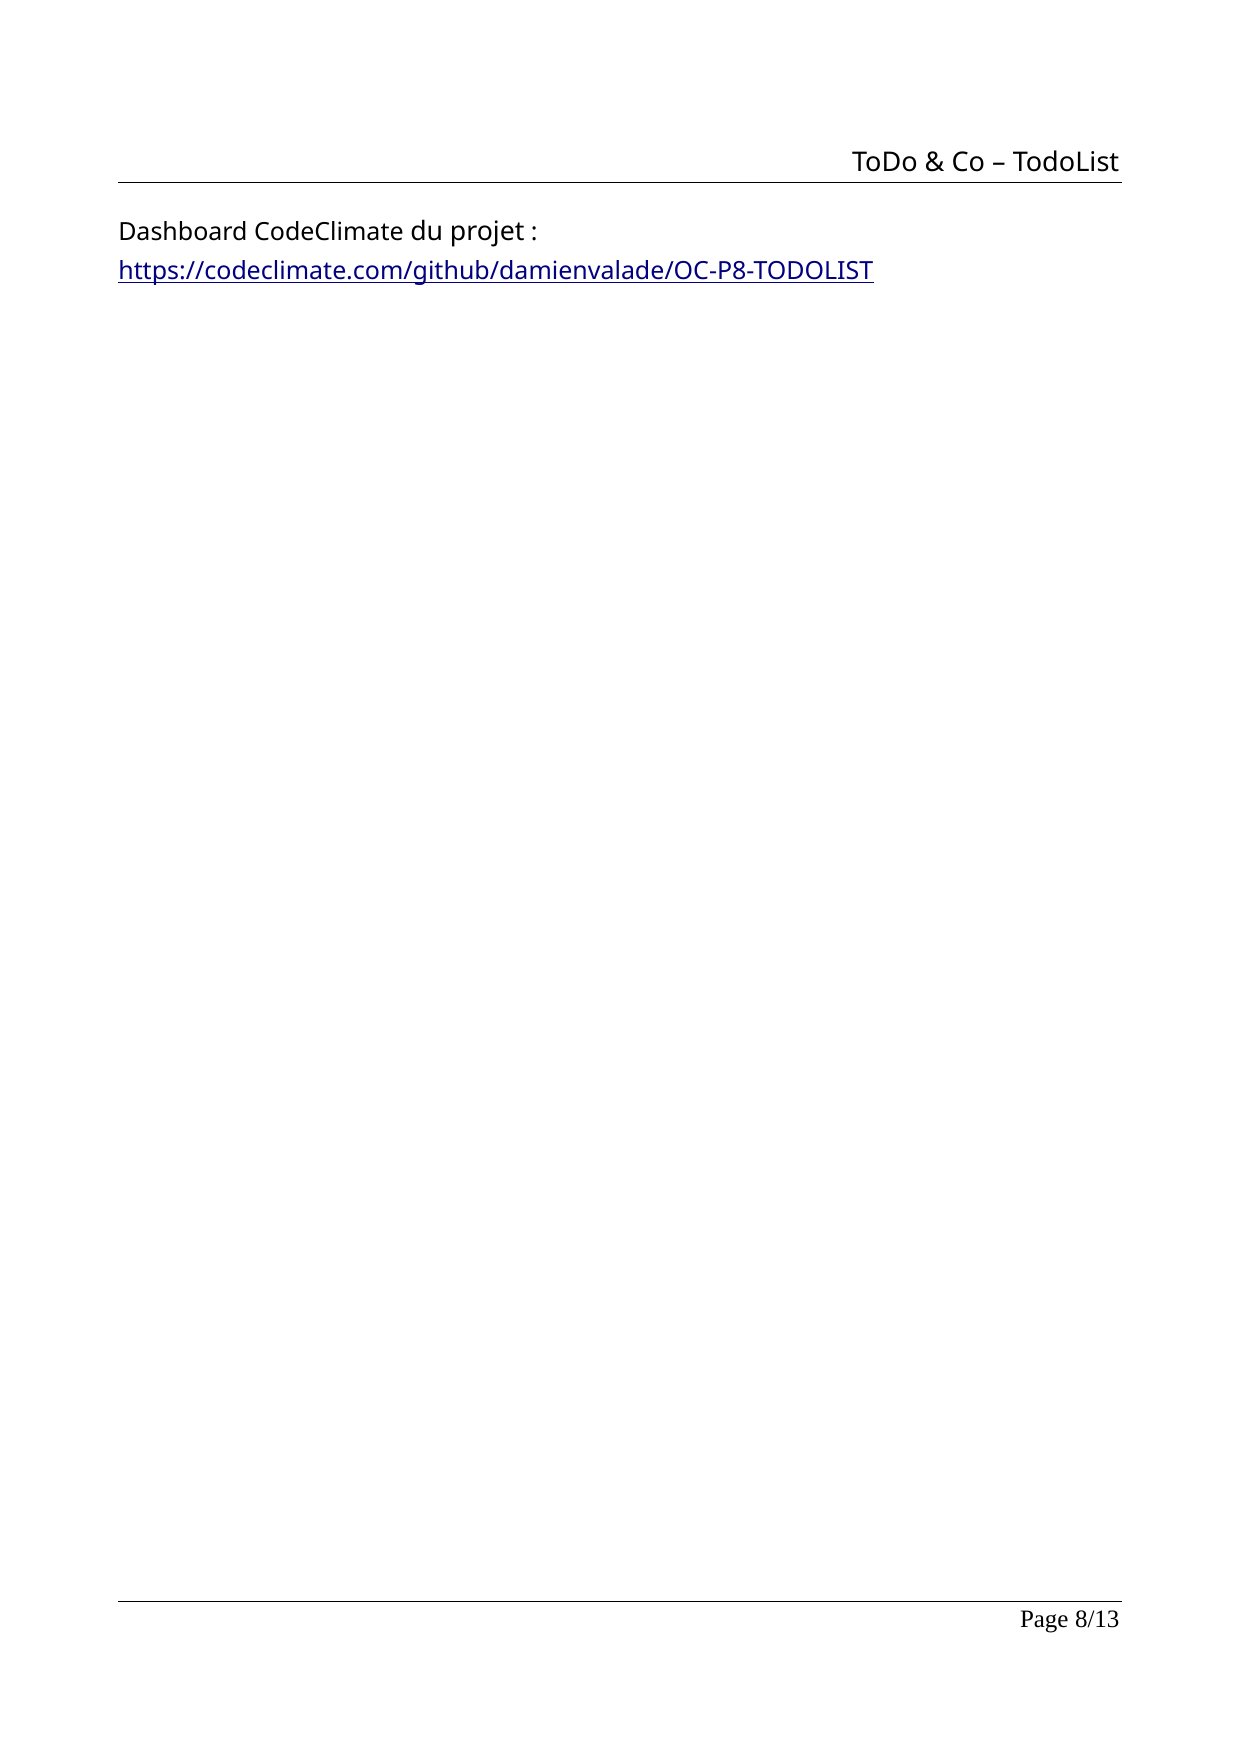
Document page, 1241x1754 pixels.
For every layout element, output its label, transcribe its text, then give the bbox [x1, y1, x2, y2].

text Dashboard CodeClimate du projet : https://codeclimate.com/github/damienvalade/OC-P8-TODOLIST [118, 211, 1122, 287]
